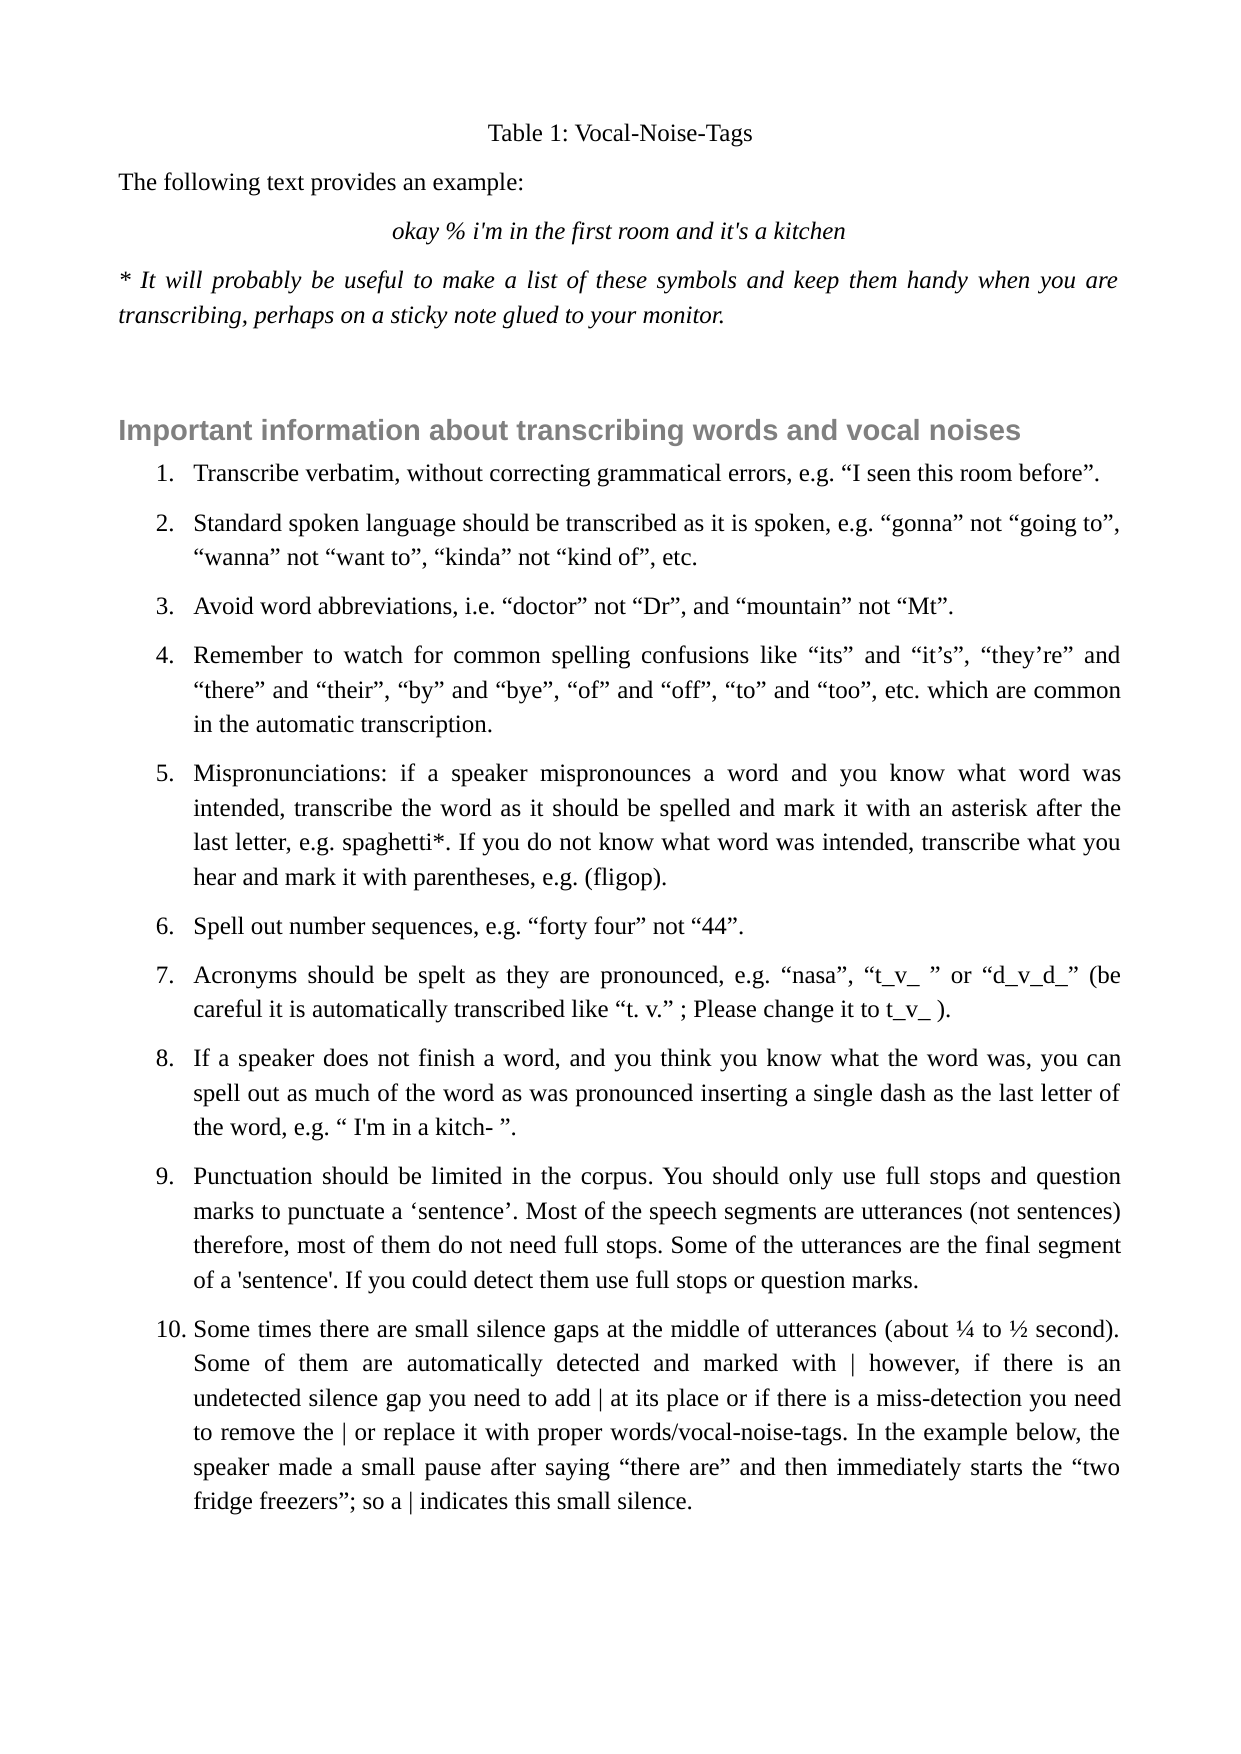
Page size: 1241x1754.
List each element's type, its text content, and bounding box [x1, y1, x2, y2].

list Mispronunciations: if a speaker mispronounces a word and you know what word was intended, transcribe the word as it should be spelled and mark it with an asterisk after the last letter, e.g. spaghetti*. If you do not know what word was intended, transcribe what you hear and mark it with parentheses, e.g. (fligop). [156, 758, 1122, 890]
text * It will probably be useful to make a list of these symbols and keep them handy when you are transcribing, perhaps on a sticky note glued to your monitor. [118, 265, 1122, 328]
list Standard spoken language should be transcribed as it is spoken, e.g. “gonna” not “going to”, “wanna” not “want to”, “kinda” not “kind of”, etc. [156, 508, 1122, 571]
list Remember to watch for common spelling confusions like “its” and “it’s”, “they’re” and “there” and “their”, “by” and “bye”, “of” and “off”, “to” and “too”, etc. which are common in the automatic transcription. [156, 640, 1122, 738]
list Spell out number sequences, e.g. “forty four” not “44”. [156, 911, 1122, 939]
text okay % i'm in the first room and it's a kitchen [118, 216, 1122, 245]
list Some times there are small silence gaps at the middle of utterances (about ¼ to ½ second). Some of them are automatically detected and marked with | however, if there is an undetected silence gap you need to add | at its place or if there is a miss-detection you need to remove the | or replace it with proper words/vocal-noise-tags. In the example below, the speaker made a small pause after saying “there are” and then immediately starts the “two fridge freezers”; so a | indicates this small silence. [156, 1314, 1122, 1515]
text Table 1: Vocal-Noise-Tags [118, 118, 1122, 147]
list Avoid word abbreviations, i.e. “doctor” not “Dr”, and “mountain” not “Mt”. [156, 591, 1122, 620]
subtitle Important information about transcribing words and vocal noises [118, 412, 1122, 446]
text The following text provides an example: [118, 167, 1122, 196]
list If a speaker does not finish a word, and you think you know what the word was, you can spell out as much of the word as was pronounced inserting a single dash as the last letter of the word, e.g. “ I'm in a kitch- ”. [156, 1043, 1122, 1141]
list Punctuation should be limited in the corpus. You should only use full stops and question marks to punctuate a ‘sentence’. Most of the speech segments are utterances (not sentences) therefore, most of them do not need full stops. Some of the utterances are the final segment of a 'sentence'. If you could detect them use full stops or question marks. [156, 1161, 1122, 1293]
list Transcribe verbatim, without correcting grammatical errors, e.g. “I seen this room before”. [156, 458, 1122, 487]
list Acronyms should be spelt as they are pronounced, e.g. “nasa”, “t_v_ ” or “d_v_d_” (be careful it is automatically transcribed like “t. v.” ; Please change it to t_v_ ). [156, 960, 1122, 1023]
